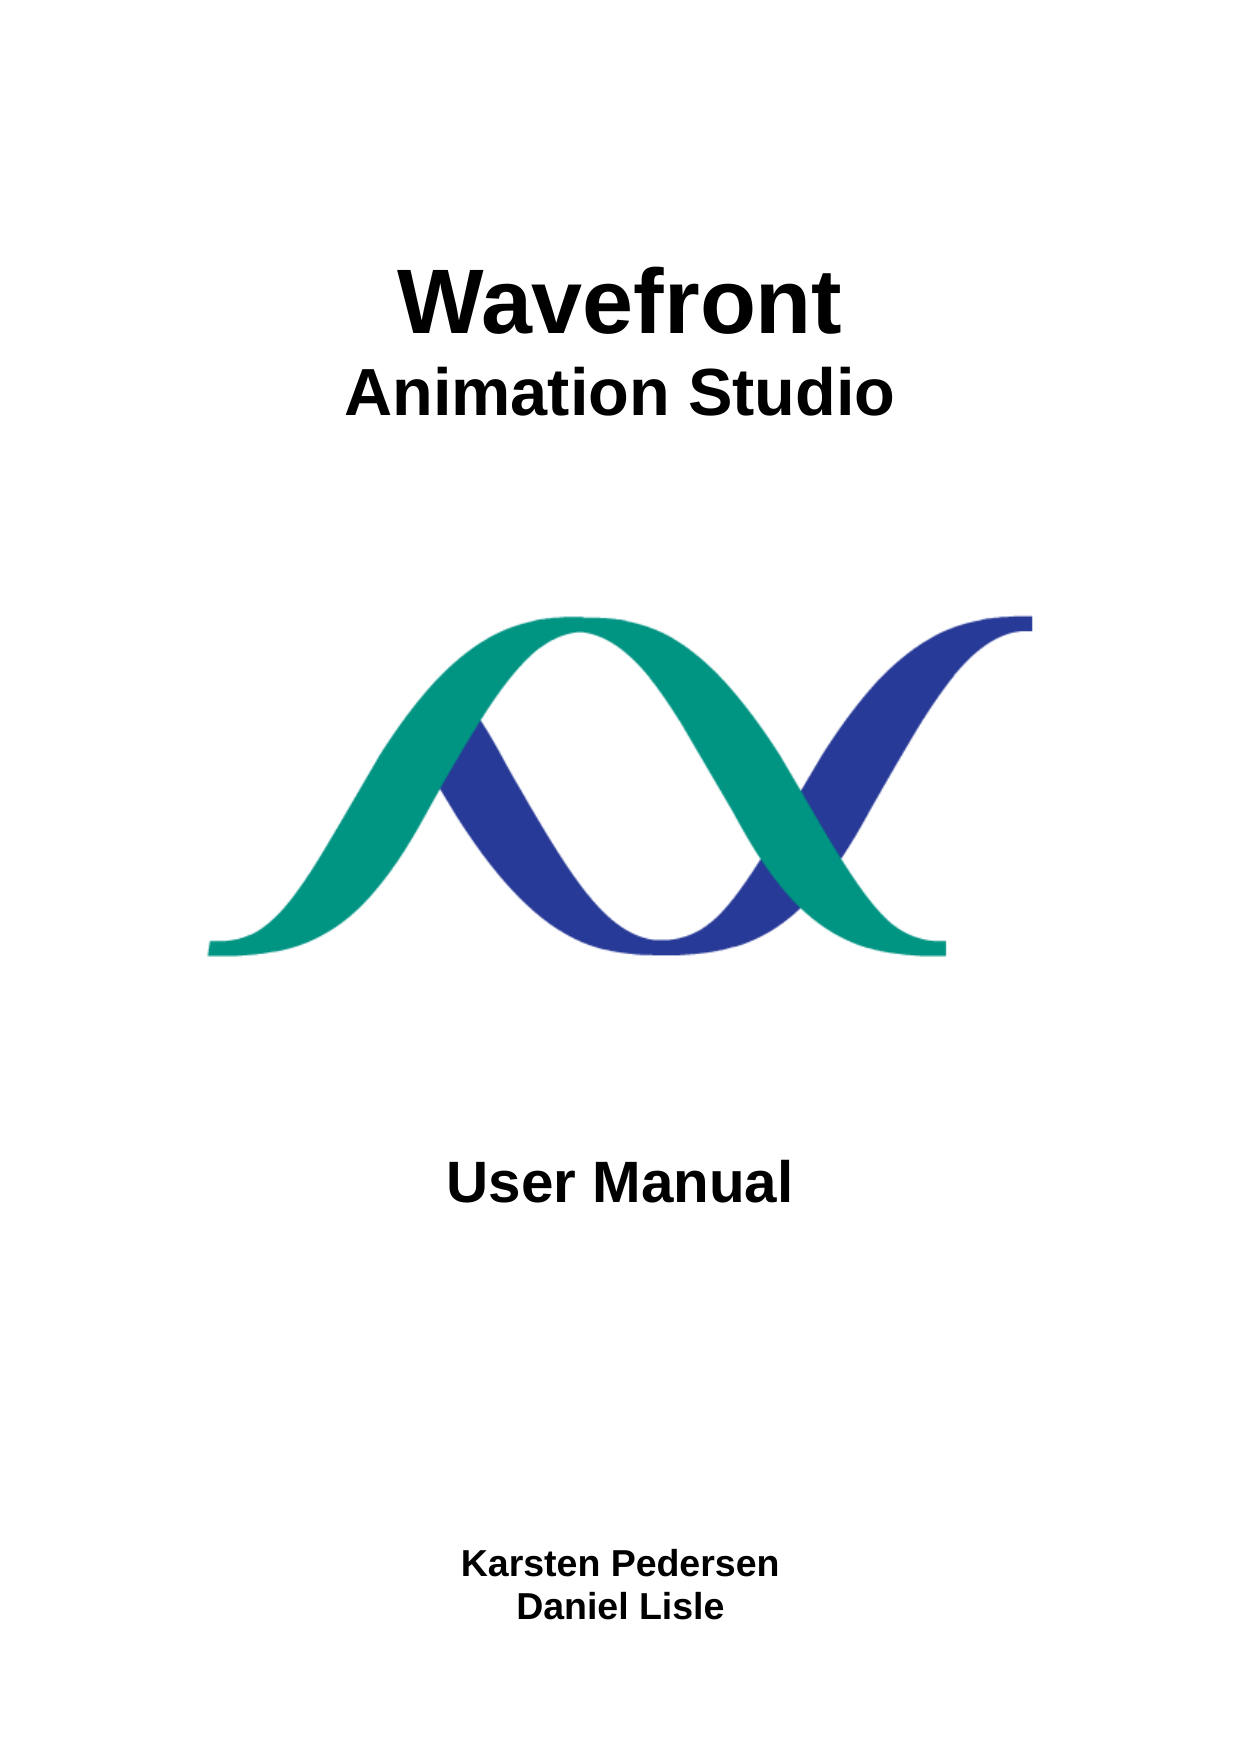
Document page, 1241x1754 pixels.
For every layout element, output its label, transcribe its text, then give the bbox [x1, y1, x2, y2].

text Daniel Lisle [118, 1584, 1122, 1627]
text Wavefront [118, 247, 1122, 353]
text Karsten Pedersen [118, 1541, 1122, 1584]
text Animation Studio [118, 353, 1122, 429]
picture [193, 592, 1047, 976]
text User Manual [118, 1148, 1122, 1215]
